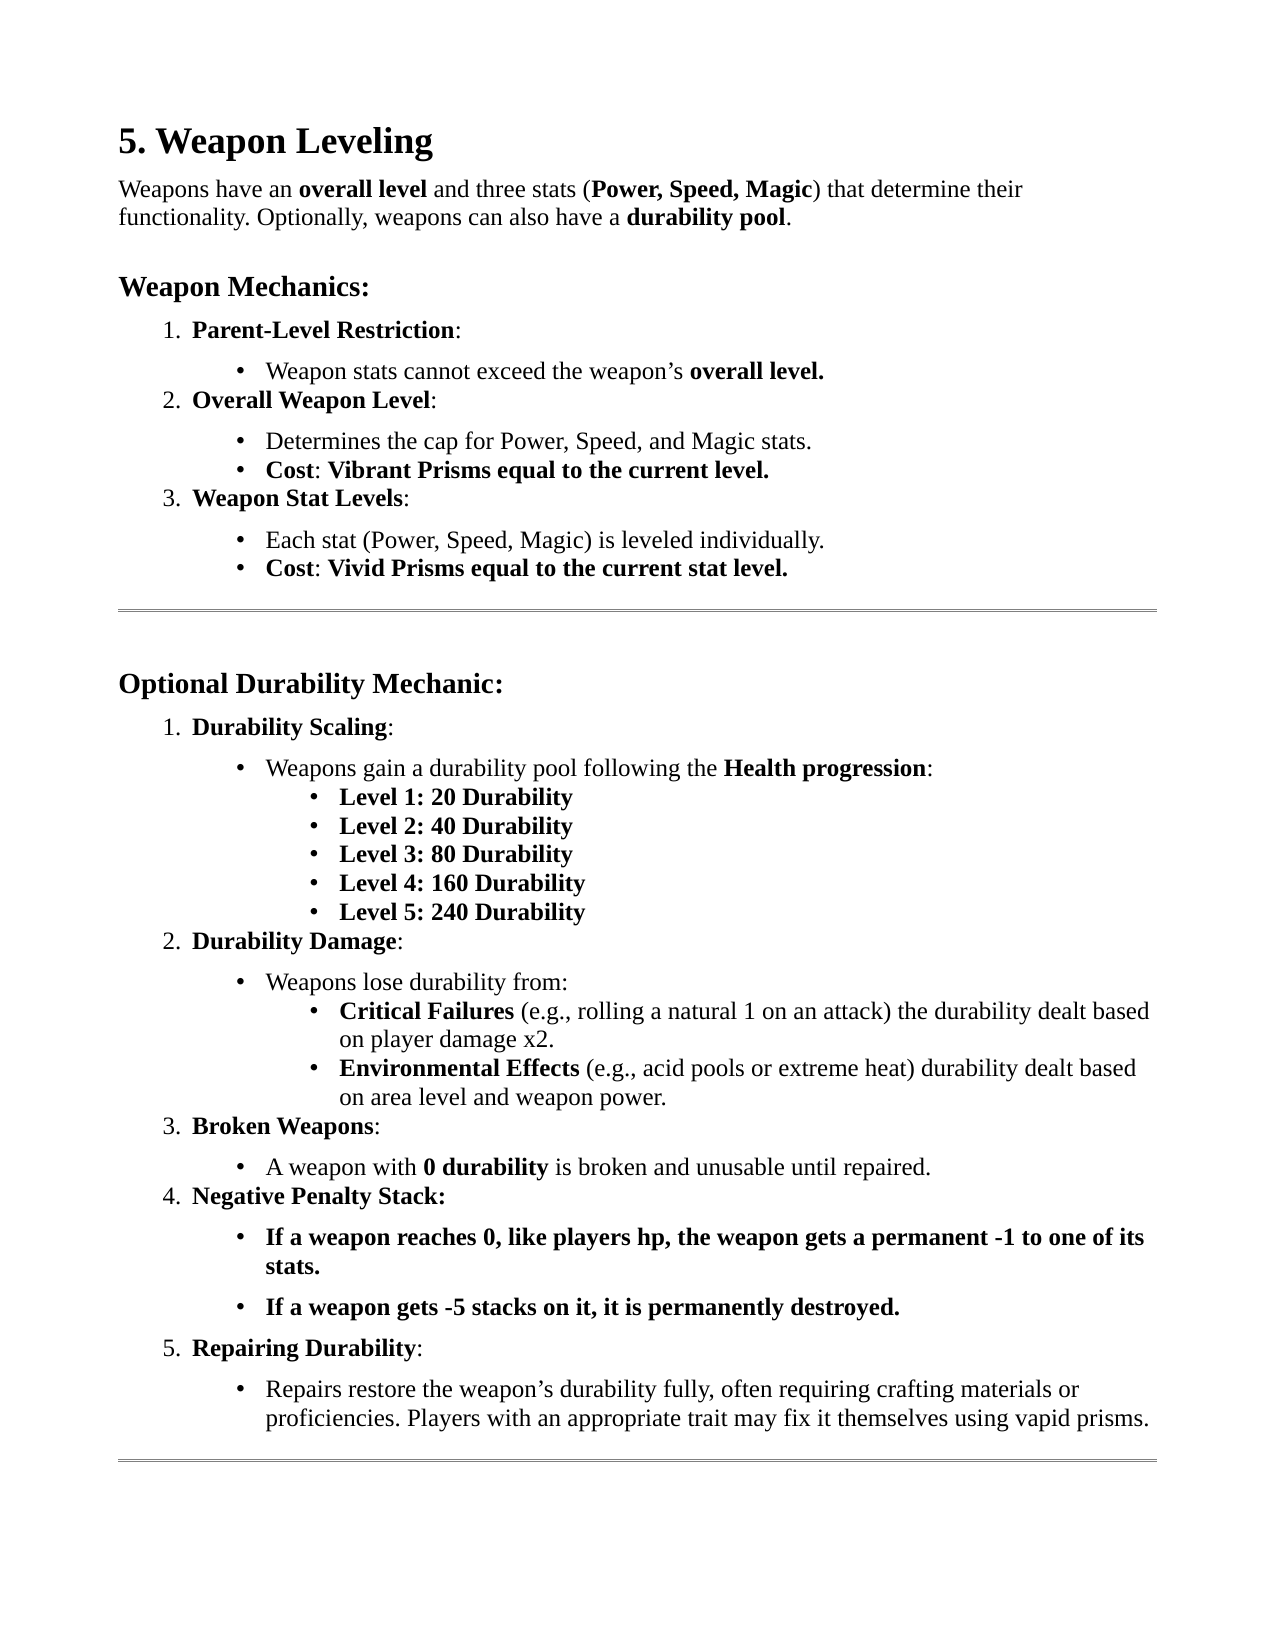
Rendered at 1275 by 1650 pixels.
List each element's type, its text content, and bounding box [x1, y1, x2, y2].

list Level 1: 20 Durability [309, 782, 1157, 811]
list Durability Scaling: [162, 712, 1157, 741]
list Cost: Vivid Prisms equal to the current stat level. [236, 553, 1157, 582]
subtitle Optional Durability Mechanic: [118, 666, 1157, 699]
list Each stat (Power, Speed, Magic) is leveled individually. [236, 525, 1157, 553]
list Overall Weapon Level: [162, 385, 1157, 413]
list Repairing Durability: [162, 1333, 1157, 1362]
subtitle Weapon Mechanics: [118, 269, 1157, 302]
list Weapon Stat Levels: [162, 483, 1157, 512]
list Repairs restore the weapon’s durability fully, often requiring crafting materials or proficiencies. Players with an appropriate trait may fix it themselves using vapid prisms. [236, 1374, 1157, 1432]
list Level 3: 80 Durability [309, 839, 1157, 868]
list Critical Failures (e.g., rolling a natural 1 on an attack) the durability dealt based on player damage x2. [309, 996, 1157, 1053]
list Level 2: 40 Durability [309, 811, 1157, 839]
list Weapons gain a durability pool following the Health progression: [236, 753, 1157, 782]
list Negative Penalty Stack: [162, 1181, 1157, 1209]
list Level 5: 240 Durability [309, 897, 1157, 926]
list A weapon with 0 durability is broken and unusable until repaired. [236, 1152, 1157, 1181]
list Weapons lose durability from: [236, 967, 1157, 996]
list Broken Weapons: [162, 1111, 1157, 1139]
list If a weapon gets -5 stacks on it, it is permanently destroyed. [236, 1292, 1157, 1321]
list Weapon stats cannot exceed the weapon’s overall level. [236, 356, 1157, 385]
list Parent-Level Restriction: [162, 315, 1157, 343]
list If a weapon reaches 0, like players hp, the weapon gets a permanent -1 to one of its stats. [236, 1222, 1157, 1279]
list Determines the cap for Power, Speed, and Magic stats. [236, 426, 1157, 455]
list Level 4: 160 Durability [309, 868, 1157, 897]
list Environmental Effects (e.g., acid pools or extreme heat) durability dealt based on area level and weapon power. [309, 1053, 1157, 1111]
list Durability Damage: [162, 926, 1157, 954]
list Cost: Vibrant Prisms equal to the current level. [236, 455, 1157, 483]
subtitle 5. Weapon Leveling [118, 118, 1157, 161]
text Weapons have an overall level and three stats (Power, Speed, Magic) that determine their functionality. Optionally, weapons can also have a durability pool. [118, 174, 1157, 231]
